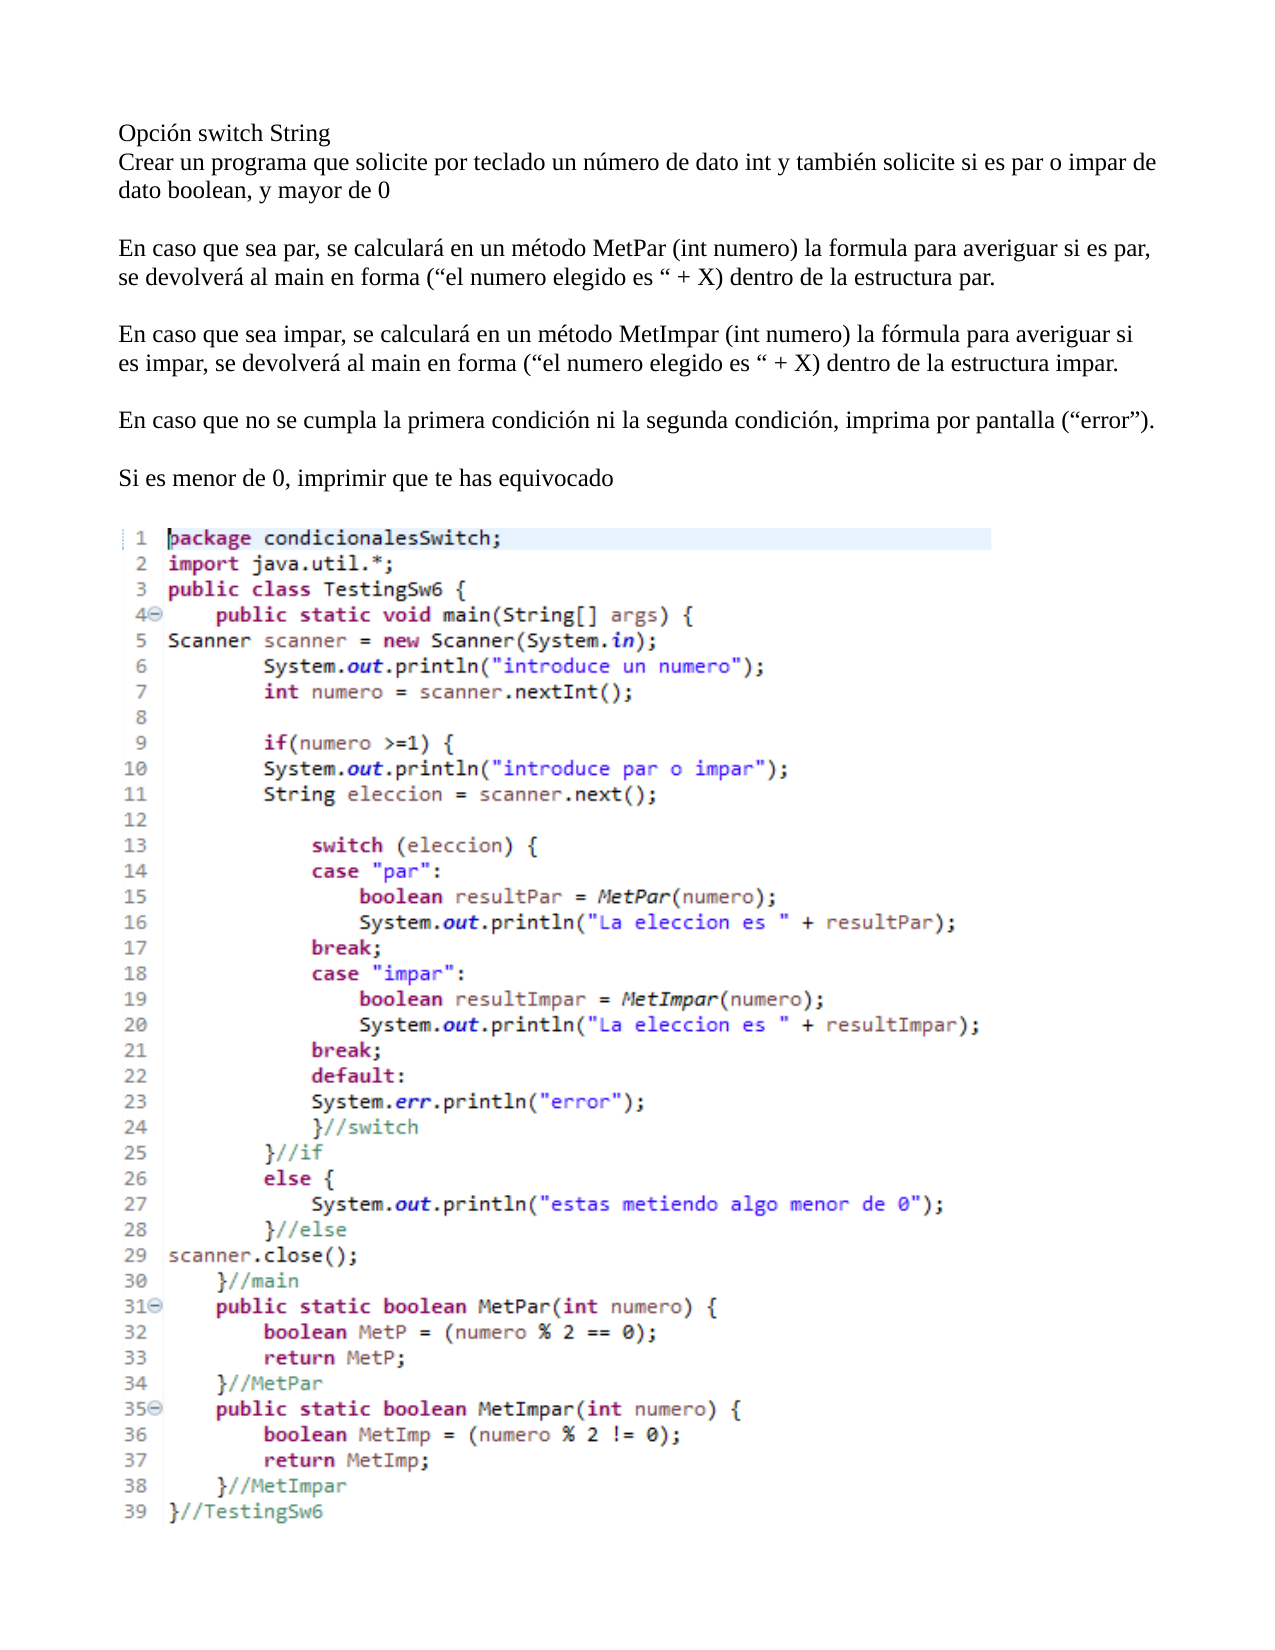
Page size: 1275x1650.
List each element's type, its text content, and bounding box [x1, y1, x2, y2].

text En caso que sea par, se calculará en un método MetPar (int numero) la formula para averiguar si es par, se devolverá al main en forma (“el numero elegido es “ + X) dentro de la estructura par. [118, 233, 1157, 291]
text En caso que sea impar, se calculará en un método MetImpar (int numero) la fórmula para averiguar si es impar, se devolverá al main en forma (“el numero elegido es “ + X) dentro de la estructura impar. [118, 319, 1157, 377]
text En caso que no se cumpla la primera condición ni la segunda condición, imprima por pantalla (“error”). [118, 406, 1157, 434]
text Opción switch String [118, 118, 1157, 147]
text Crear un programa que solicite por teclado un número de dato int y también solicite si es par o impar de dato boolean, y mayor de 0 [118, 147, 1157, 204]
text Si es menor de 0, imprimir que te has equivocado [118, 463, 1157, 492]
picture [122, 528, 992, 1527]
